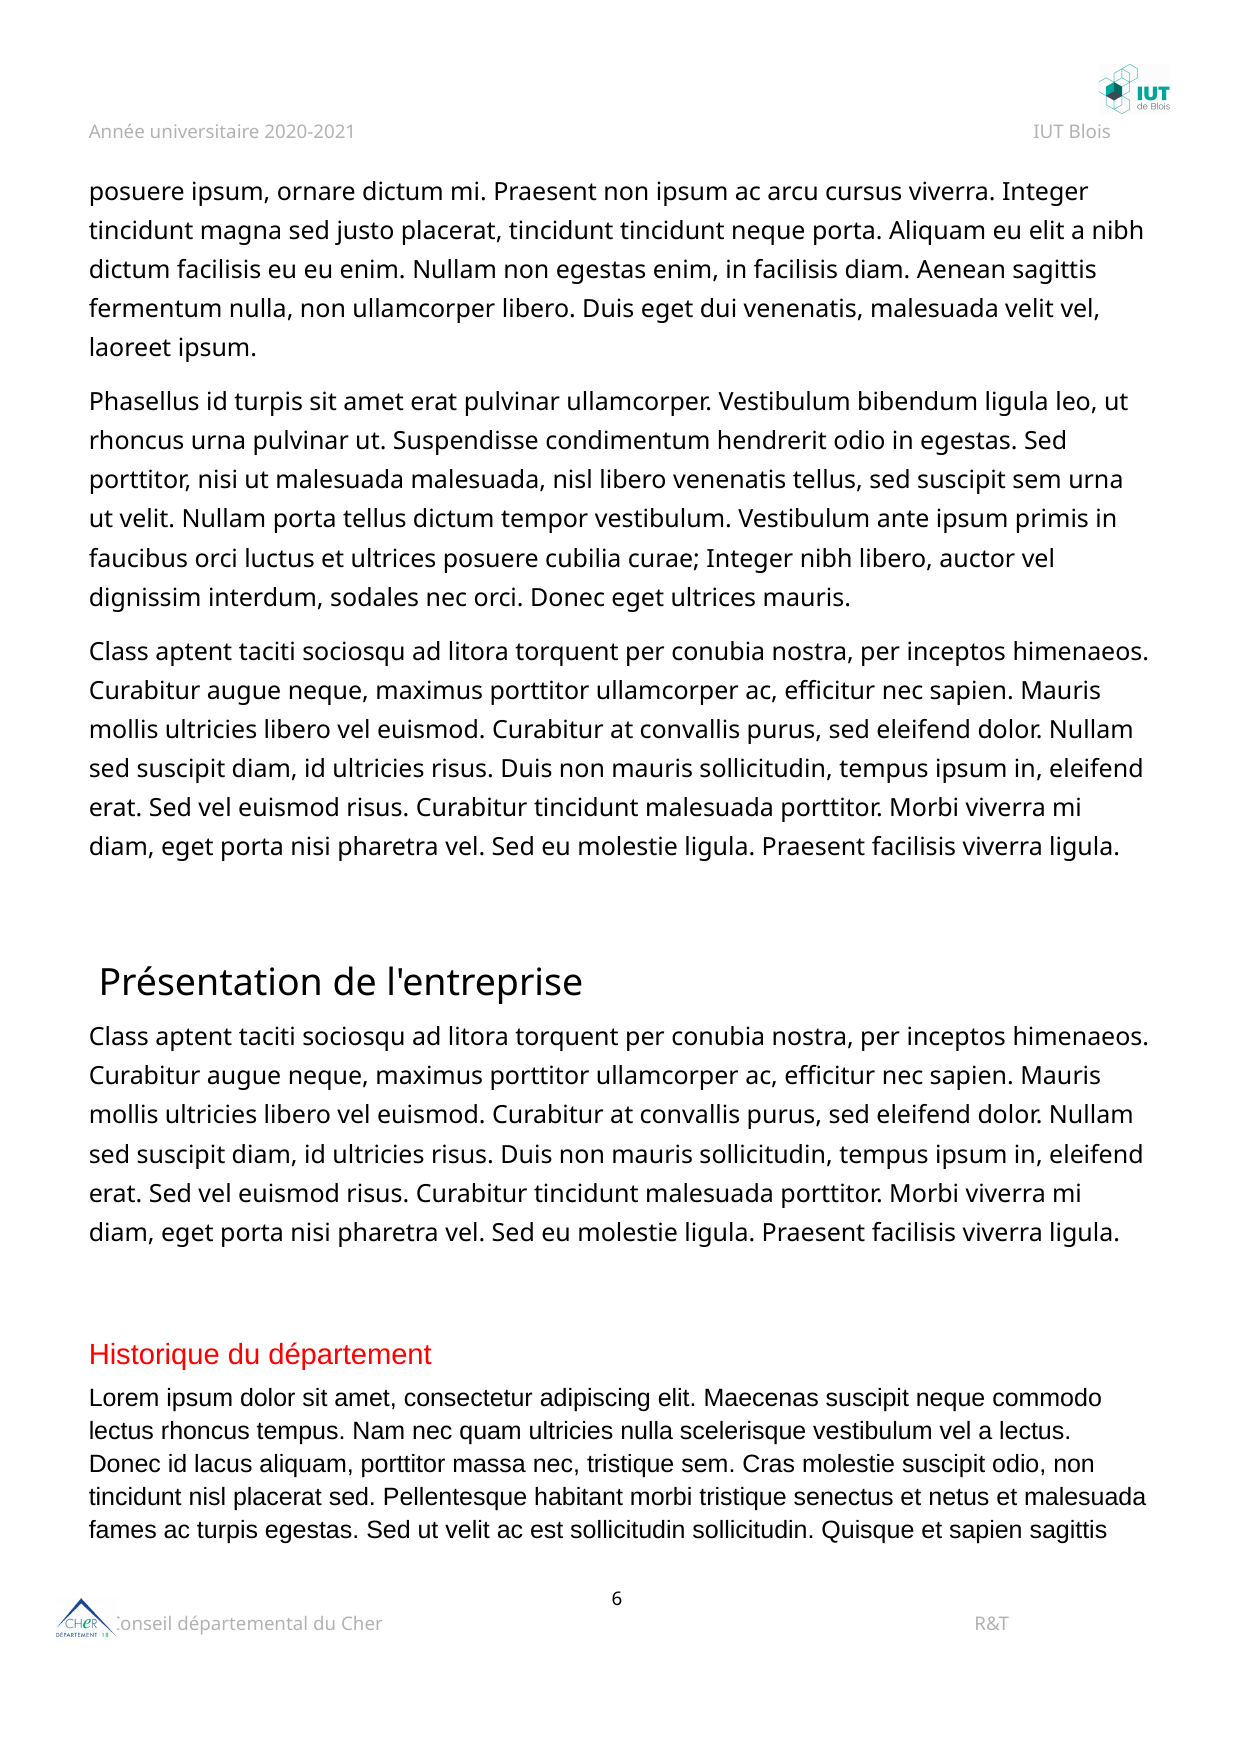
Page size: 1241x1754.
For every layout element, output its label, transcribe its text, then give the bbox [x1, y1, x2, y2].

text posuere ipsum, ornare dictum mi. Praesent non ipsum ac arcu cursus viverra. Integer tincidunt magna sed justo placerat, tincidunt tincidunt neque porta. Aliquam eu elit a nibh dictum facilisis eu eu enim. Nullam non egestas enim, in facilisis diam. Aenean sagittis fermentum nulla, non ullamcorper libero. Duis eget dui venenatis, malesuada velit vel, laoreet ipsum. [88, 173, 1151, 364]
text Class aptent taciti sociosqu ad litora torquent per conubia nostra, per inceptos himenaeos. Curabitur augue neque, maximus porttitor ullamcorper ac, efficitur nec sapien. Mauris mollis ultricies libero vel euismod. Curabitur at convallis purus, sed eleifend dolor. Nullam sed suscipit diam, id ultricies risus. Duis non mauris sollicitudin, tempus ipsum in, eleifend erat. Sed vel euismod risus. Curabitur tincidunt malesuada porttitor. Morbi viverra mi diam, eget porta nisi pharetra vel. Sed eu molestie ligula. Praesent facilisis viverra ligula. [88, 1019, 1151, 1249]
picture [56, 1598, 117, 1637]
text Phasellus id turpis sit amet erat pulvinar ullamcorper. Vestibulum bibendum ligula leo, ut rhoncus urna pulvinar ut. Suspendisse condimentum hendrerit odio in egestas. Sed porttitor, nisi ut malesuada malesuada, nisl libero venenatis tellus, sed suscipit sem urna ut velit. Nullam porta tellus dictum tempor vestibulum. Vestibulum ante ipsum primis in faucibus orci luctus et ultrices posuere cubilia curae; Integer nibh libero, auctor vel dignissim interdum, sodales nec orci. Donec eget ultrices mauris. [88, 383, 1151, 613]
subtitle Présentation de l'entreprise [88, 955, 1151, 1006]
text Lorem ipsum dolor sit amet, consectetur adipiscing elit. Maecenas suscipit neque commodo lectus rhoncus tempus. Nam nec quam ultricies nulla scelerisque vestibulum vel a lectus. Donec id lacus aliquam, porttitor massa nec, tristique sem. Cras molestie suscipit odio, non tincidunt nisl placerat sed. Pellentesque habitant morbi tristique senectus et netus et malesuada fames ac turpis egestas. Sed ut velit ac est sollicitudin sollicitudin. Quisque et sapien sagittis [88, 1383, 1151, 1544]
picture [1098, 64, 1170, 114]
text Class aptent taciti sociosqu ad litora torquent per conubia nostra, per inceptos himenaeos. Curabitur augue neque, maximus porttitor ullamcorper ac, efficitur nec sapien. Mauris mollis ultricies libero vel euismod. Curabitur at convallis purus, sed eleifend dolor. Nullam sed suscipit diam, id ultricies risus. Duis non mauris sollicitudin, tempus ipsum in, eleifend erat. Sed vel euismod risus. Curabitur tincidunt malesuada porttitor. Morbi viverra mi diam, eget porta nisi pharetra vel. Sed eu molestie ligula. Praesent facilisis viverra ligula. [88, 633, 1151, 863]
subtitle Historique du département [88, 1337, 1151, 1370]
